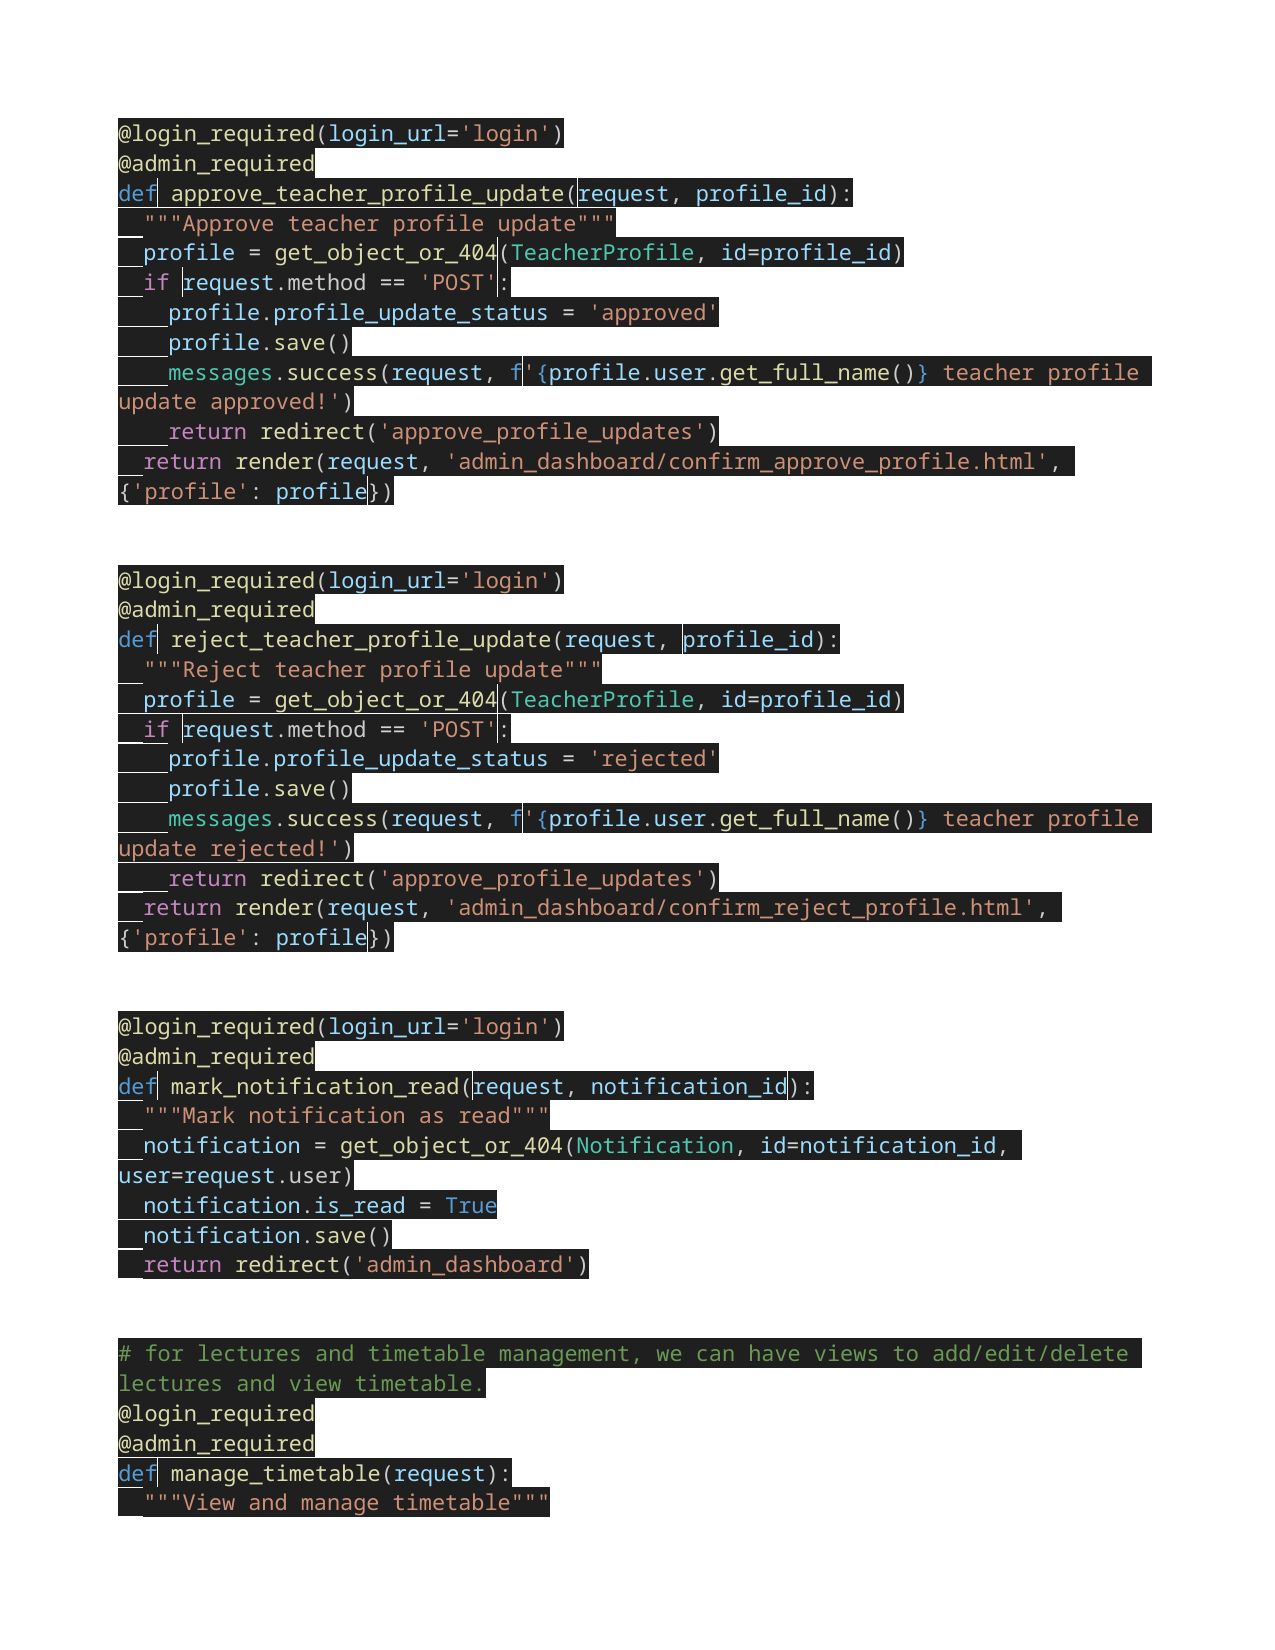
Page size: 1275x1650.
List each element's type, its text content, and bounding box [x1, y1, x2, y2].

text return render(request, 'admin_dashboard/confirm_approve_profile.html', {'profile': profile}) [118, 446, 1157, 505]
text profile.profile_update_status = 'rejected' [118, 743, 1157, 773]
text return redirect('approve_profile_updates') [118, 416, 1157, 446]
text messages.success(request, f'{profile.user.get_full_name()} teacher profile update rejected!') [118, 803, 1157, 862]
text profile = get_object_or_404(TeacherProfile, id=profile_id) [118, 684, 1157, 713]
text def approve_teacher_profile_update(request, profile_id): [118, 178, 1157, 207]
text return render(request, 'admin_dashboard/confirm_reject_profile.html', {'profile': profile}) [118, 892, 1157, 952]
text @admin_required [118, 1041, 1157, 1071]
text @admin_required [118, 148, 1157, 178]
text return redirect('admin_dashboard') [118, 1249, 1157, 1279]
text def reject_teacher_profile_update(request, profile_id): [118, 624, 1157, 654]
text def mark_notification_read(request, notification_id): [118, 1071, 1157, 1100]
text def manage_timetable(request): [118, 1457, 1157, 1487]
text notification = get_object_or_404(Notification, id=notification_id, user=request.user) [118, 1130, 1157, 1190]
text @admin_required [118, 594, 1157, 624]
text profile.save() [118, 327, 1157, 356]
text profile = get_object_or_404(TeacherProfile, id=profile_id) [118, 237, 1157, 267]
text if request.method == 'POST': [118, 713, 1157, 743]
text # for lectures and timetable management, we can have views to add/edit/delete lectures and view timetable. [118, 1338, 1157, 1398]
text """View and manage timetable""" [118, 1487, 1157, 1517]
text @login_required(login_url='login') [118, 564, 1157, 594]
text @login_required(login_url='login') [118, 1011, 1157, 1041]
text """Mark notification as read""" [118, 1100, 1157, 1130]
text profile.save() [118, 773, 1157, 803]
text profile.profile_update_status = 'approved' [118, 297, 1157, 327]
text """Reject teacher profile update""" [118, 654, 1157, 684]
text if request.method == 'POST': [118, 267, 1157, 297]
text return redirect('approve_profile_updates') [118, 862, 1157, 892]
text @login_required [118, 1398, 1157, 1428]
text @admin_required [118, 1428, 1157, 1457]
text """Approve teacher profile update""" [118, 207, 1157, 237]
text @login_required(login_url='login') [118, 118, 1157, 148]
text notification.save() [118, 1219, 1157, 1249]
text messages.success(request, f'{profile.user.get_full_name()} teacher profile update approved!') [118, 356, 1157, 416]
text notification.is_read = True [118, 1190, 1157, 1219]
